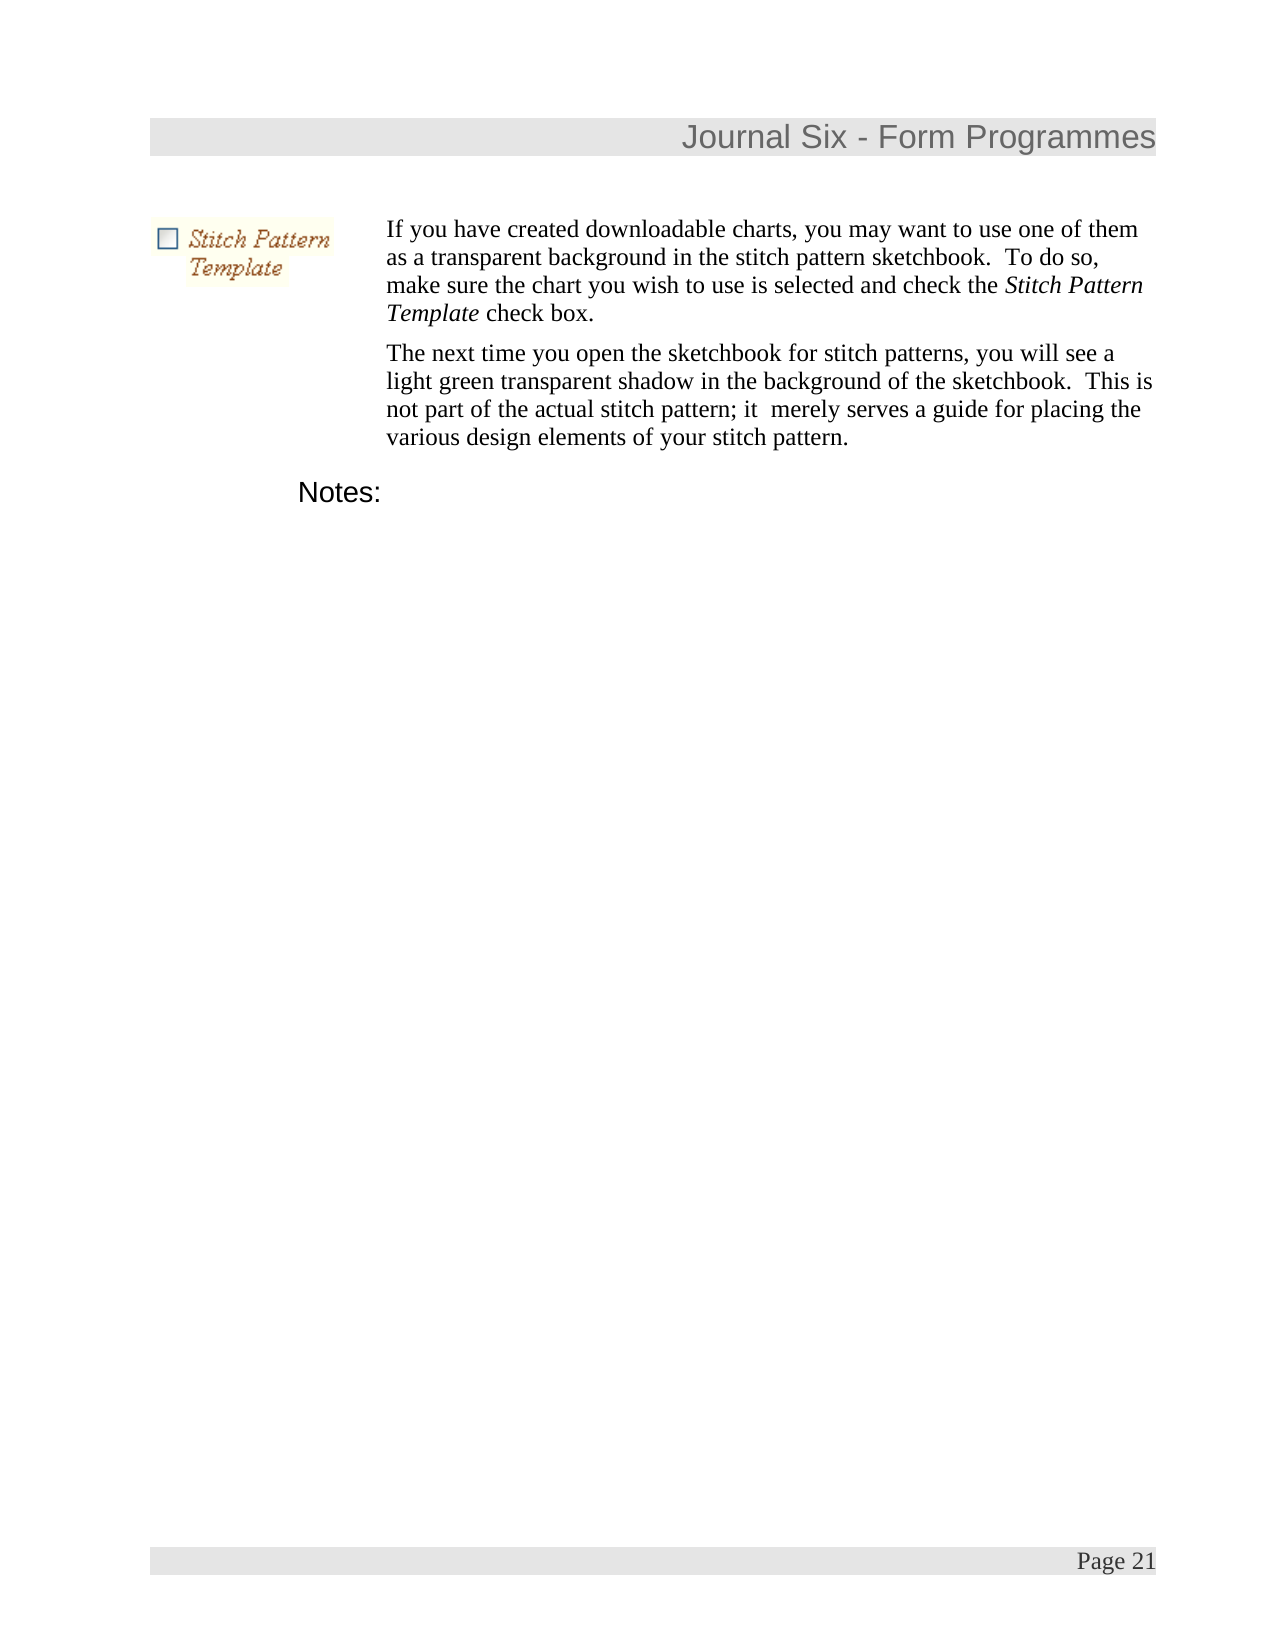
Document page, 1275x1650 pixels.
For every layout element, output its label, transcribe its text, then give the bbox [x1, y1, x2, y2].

picture [151, 217, 334, 287]
subtitle Notes: [298, 476, 1156, 509]
text The next time you open the sketchbook for stitch patterns, you will see a light green transparent shadow in the background of the sketchbook. This is not part of the actual stitch pattern; it merely serves a guide for placing the various design elements of your stitch pattern. [386, 339, 1156, 451]
text If you have created downloadable charts, you may want to use one of them as a transparent background in the stitch pattern sketchbook. To do so, make sure the chart you wish to use is selected and check the Stitch Pattern Template check box. [386, 215, 1156, 327]
